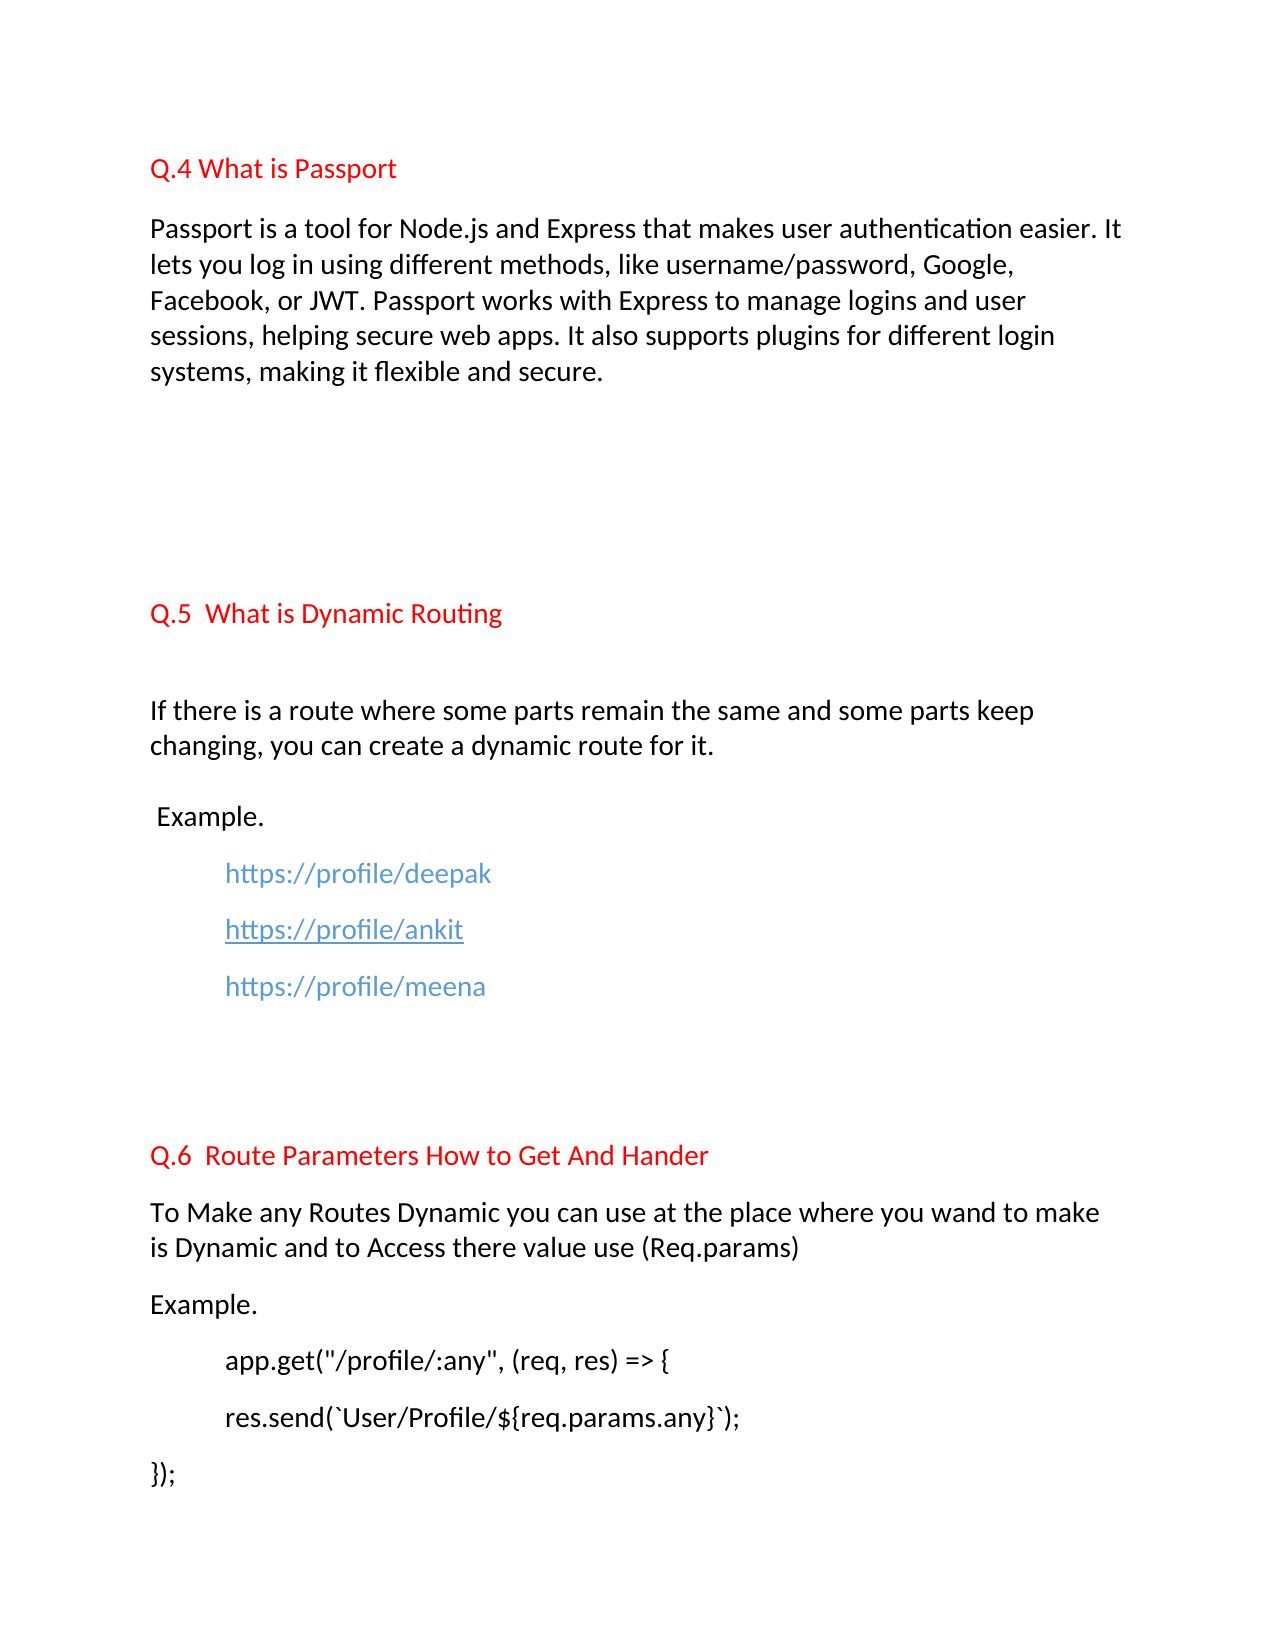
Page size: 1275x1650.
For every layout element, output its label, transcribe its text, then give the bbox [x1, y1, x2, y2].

text https://profile/meena [150, 968, 1125, 1003]
text If there is a route where some parts remain the same and some parts keep changing, you can create a dynamic route for it. [150, 656, 1125, 763]
text To Make any Routes Dynamic you can use at the place where you wand to make is Dynamic and to Access there value use (Req.params) [150, 1194, 1125, 1265]
text res.send(`User/Profile/${req.params.any}`); [150, 1399, 1125, 1434]
text Passport is a tool for Node.js and Express that makes user authentication easier. It lets you log in using different methods, like username/password, Google, Facebook, or JWT. Passport works with Express to manage logins and user sessions, helping secure web apps. It also supports plugins for different login systems, making it flexible and secure. [150, 211, 1125, 389]
text Example. [150, 1286, 1125, 1321]
text Q.5 What is Dynamic Routing [150, 596, 1125, 631]
text Q.6 Route Parameters How to Get And Hander [150, 1137, 1125, 1173]
text Q.4 What is Passport [150, 150, 1125, 186]
text }); [150, 1455, 1125, 1491]
text https://profile/deepak [150, 855, 1125, 891]
text app.get("/profile/:any", (req, res) => { [150, 1342, 1125, 1378]
text https://profile/ankit [150, 911, 1125, 947]
text Example. [150, 798, 1125, 834]
